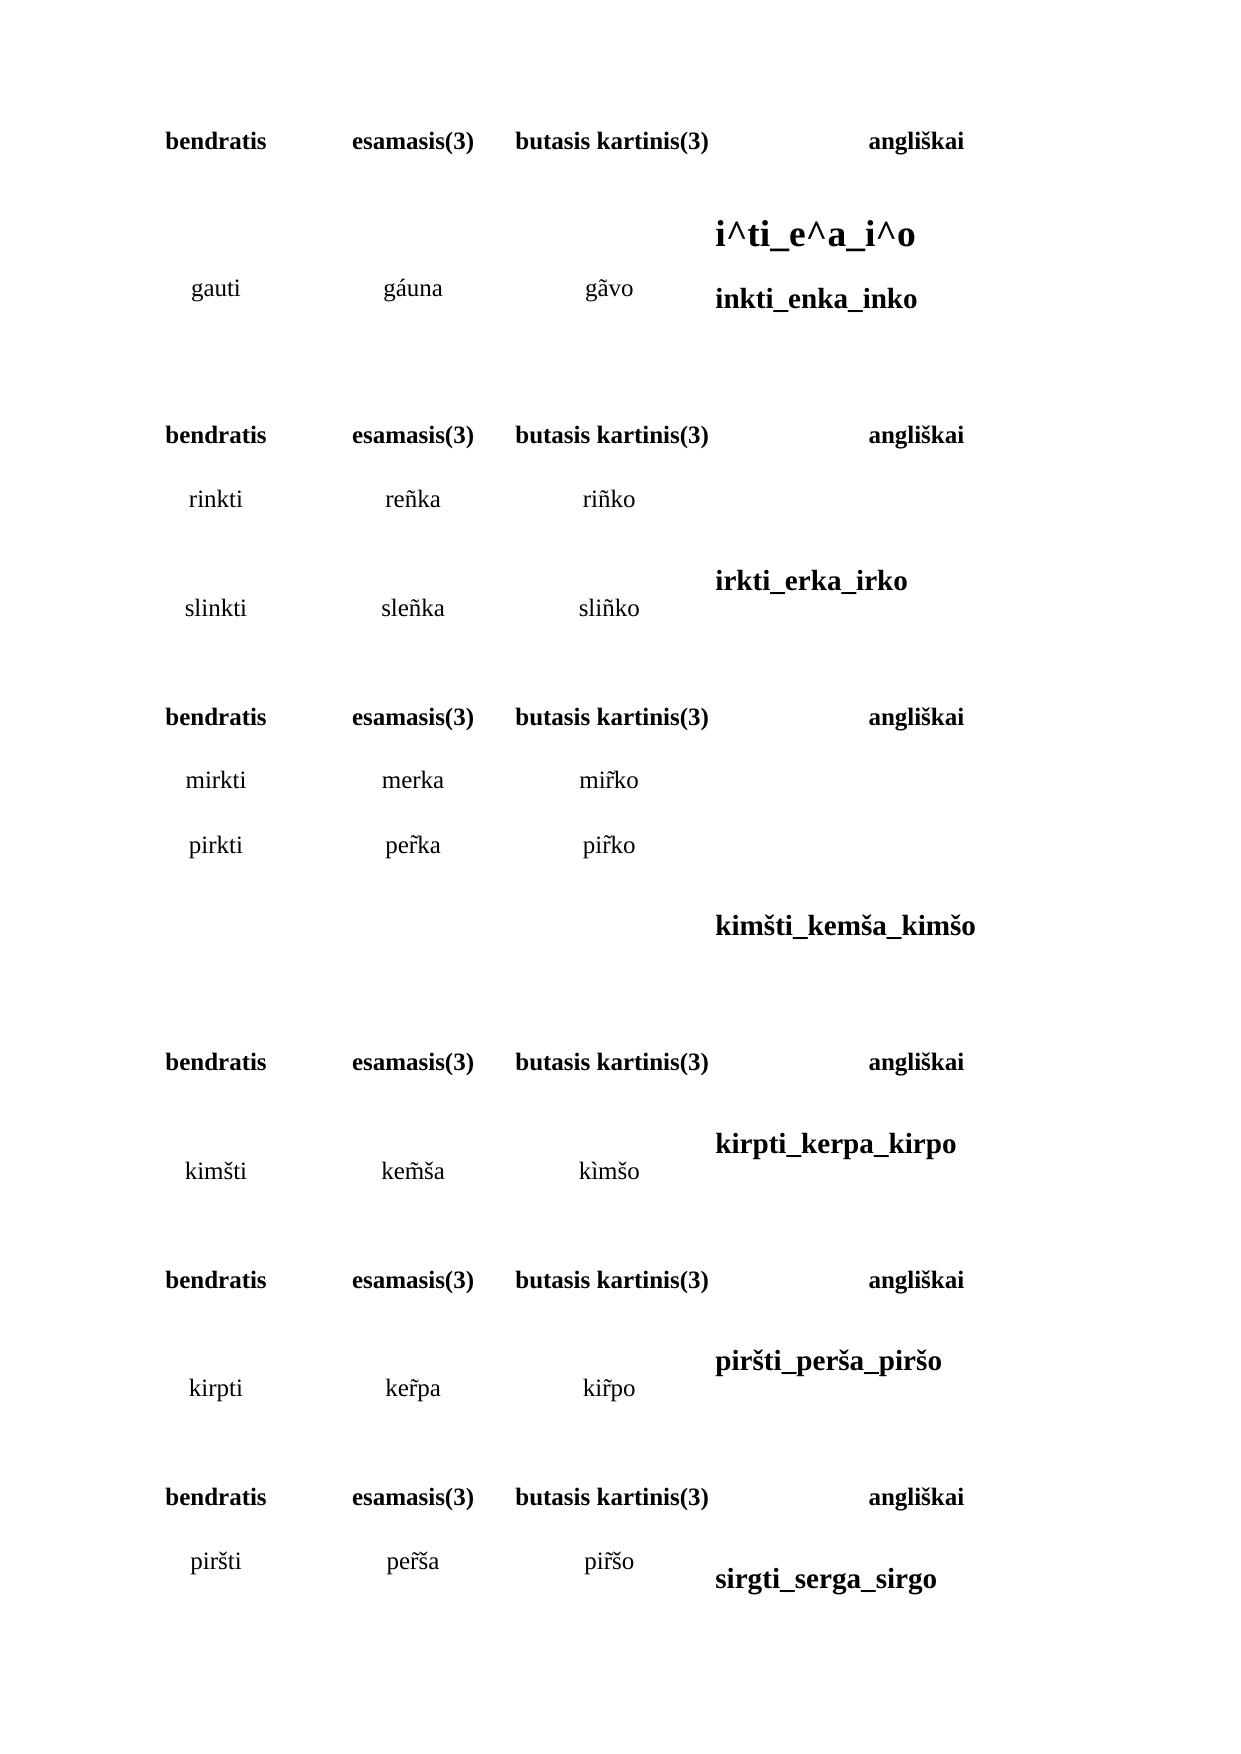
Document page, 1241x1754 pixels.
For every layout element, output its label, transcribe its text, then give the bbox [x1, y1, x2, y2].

table_cell kirpti [118, 1326, 313, 1479]
table_cell angliškai [712, 123, 1120, 187]
table_cell piršti [118, 1543, 313, 1638]
table_cell gãvo [512, 187, 712, 417]
table_cell per̃ka [314, 827, 512, 891]
table_cell esamasis(3) [314, 1479, 512, 1543]
table_cell esamasis(3) [314, 699, 512, 763]
table_cell [512, 59, 712, 123]
table_cell bendratis [118, 417, 313, 481]
table_cell angliškai [712, 1479, 1120, 1543]
table_cell bendratis [118, 1044, 313, 1108]
table_cell gáuna [314, 187, 512, 417]
table_cell pirkti [118, 827, 313, 891]
table_cell kimšti [118, 1108, 313, 1262]
table_cell sirgti_serga_sirgo [712, 1543, 1120, 1638]
table_cell kìmšo [512, 1108, 712, 1262]
table_cell kir̃po [512, 1326, 712, 1479]
table_cell esamasis(3) [314, 417, 512, 481]
table_cell butasis kartinis(3) [512, 417, 712, 481]
table_cell [118, 59, 313, 123]
table_cell butasis kartinis(3) [512, 1479, 712, 1543]
table_cell angliškai [712, 699, 1120, 763]
table_cell kimšti_kemša_kimšo [712, 891, 1120, 1044]
table_cell kem̃ša [314, 1108, 512, 1262]
table_cell butasis kartinis(3) [512, 1044, 712, 1108]
table_cell [712, 827, 1120, 891]
table_cell riñko [512, 481, 712, 545]
table_cell [712, 59, 1120, 123]
table_cell merka [314, 763, 512, 827]
table_cell butasis kartinis(3) [512, 699, 712, 763]
table_cell butasis kartinis(3) [512, 1262, 712, 1326]
table_cell [314, 59, 512, 123]
table_cell gauti [118, 187, 313, 417]
table_cell bendratis [118, 123, 313, 187]
table_cell angliškai [712, 1262, 1120, 1326]
table_cell esamasis(3) [314, 123, 512, 187]
table_cell mirkti [118, 763, 313, 827]
table_cell kirpti_kerpa_kirpo [712, 1108, 1120, 1262]
table_cell [512, 891, 712, 1044]
table_cell angliškai [712, 417, 1120, 481]
table_cell ker̃pa [314, 1326, 512, 1479]
table_cell [712, 481, 1120, 545]
table_cell esamasis(3) [314, 1262, 512, 1326]
table_cell pir̃šo [512, 1543, 712, 1638]
table_cell esamasis(3) [314, 1044, 512, 1108]
table_cell butasis kartinis(3) [512, 123, 712, 187]
table_cell sleñka [314, 545, 512, 699]
table_cell sliñko [512, 545, 712, 699]
table_cell reñka [314, 481, 512, 545]
table_cell angliškai [712, 1044, 1120, 1108]
table_cell [118, 891, 313, 1044]
table_cell slinkti [118, 545, 313, 699]
table_cell mir̃ko [512, 763, 712, 827]
table_cell pir̃ko [512, 827, 712, 891]
table_cell i^ti_e^a_i^o inkti_enka_inko [712, 187, 1120, 417]
table_cell [314, 891, 512, 1044]
table_cell piršti_perša_piršo [712, 1326, 1120, 1479]
table_cell per̃ša [314, 1543, 512, 1638]
table_cell rinkti [118, 481, 313, 545]
table_cell [712, 763, 1120, 827]
table_cell irkti_erka_irko [712, 545, 1120, 699]
table_cell bendratis [118, 1479, 313, 1543]
table_cell bendratis [118, 1262, 313, 1326]
table_cell bendratis [118, 699, 313, 763]
